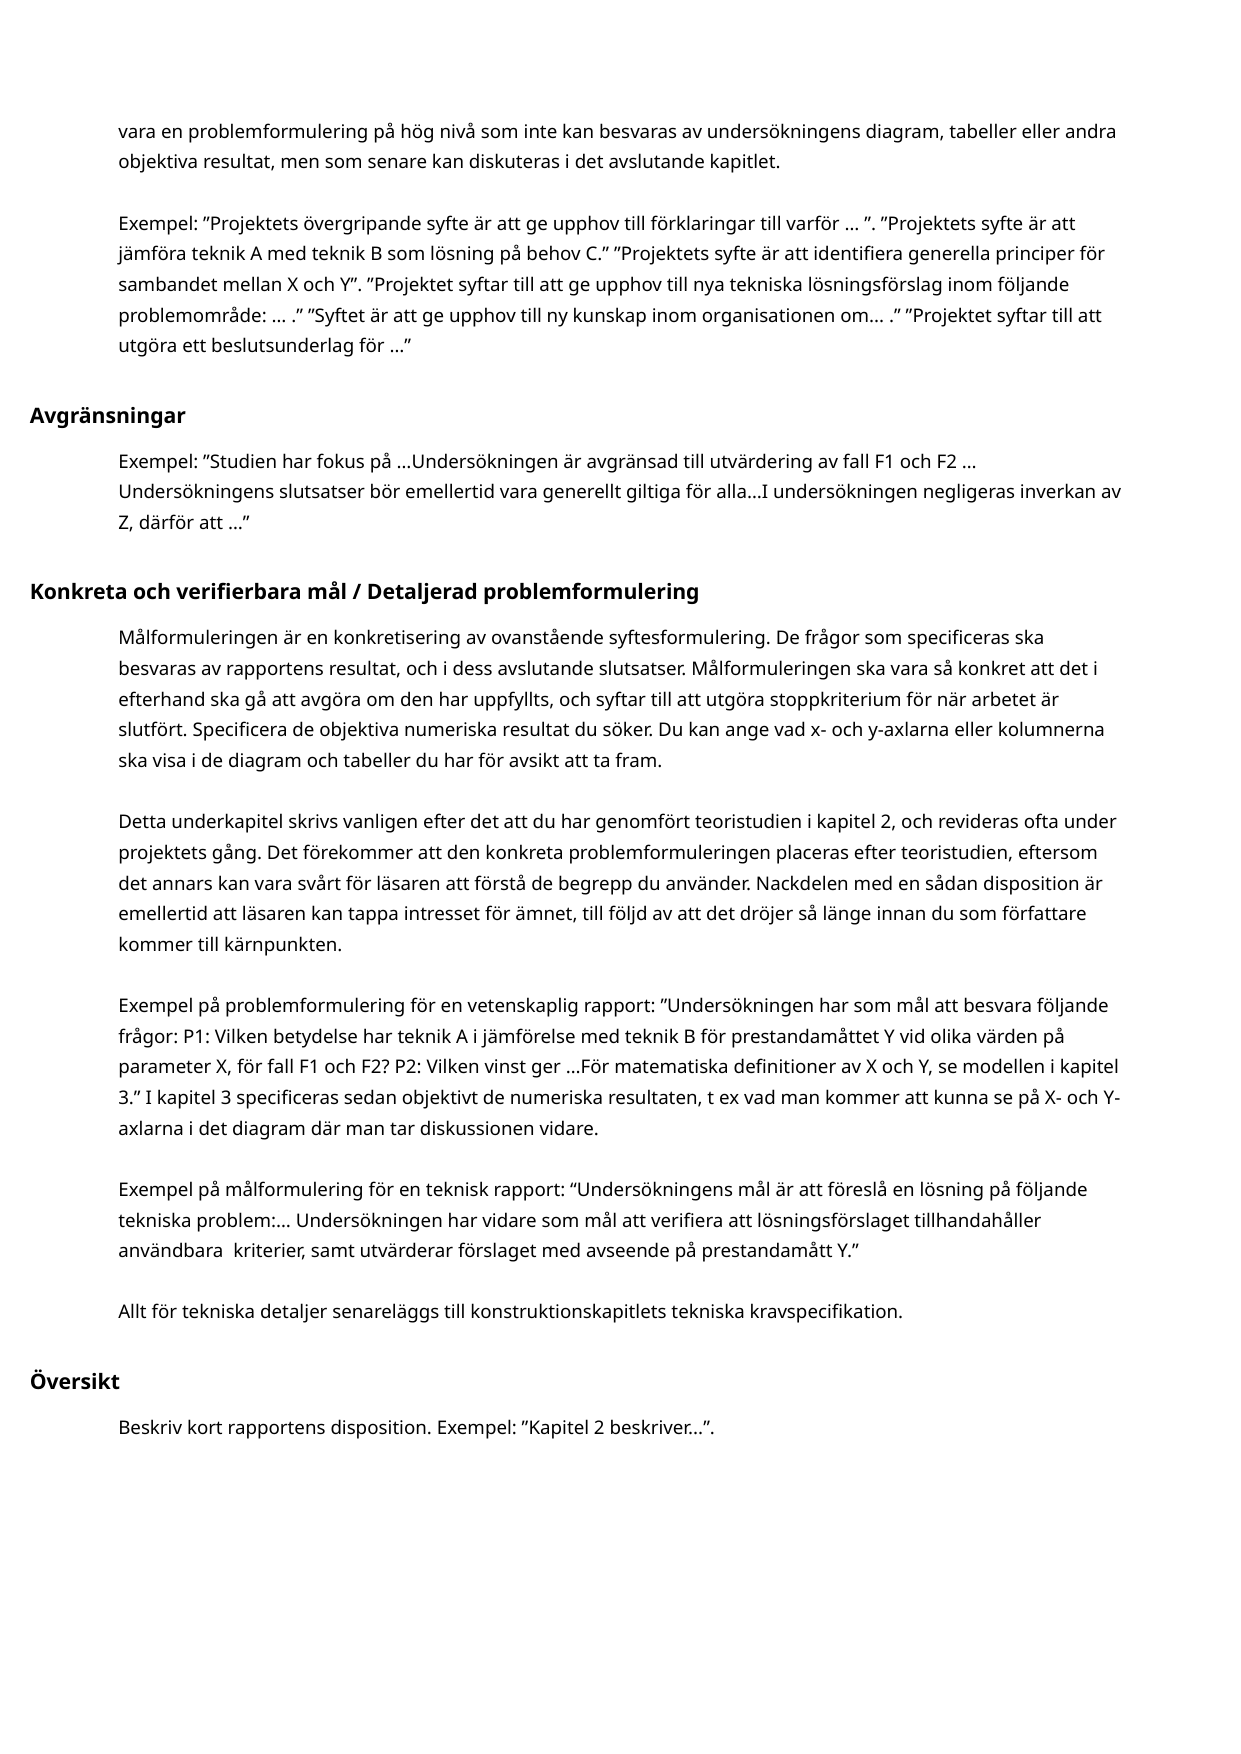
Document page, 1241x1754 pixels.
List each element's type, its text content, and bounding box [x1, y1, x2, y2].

text Exempel på målformulering för en teknisk rapport: “Undersökningens mål är att föreslå en lösning på följande tekniska problem:… Undersökningen har vidare som mål att verifiera att lösningsförslaget tillhandahåller användbara kriterier, samt utvärderar förslaget med avseende på prestandamått Y.” [118, 1176, 1122, 1263]
subtitle Avgränsningar [29, 400, 1122, 429]
text Beskriv kort rapportens disposition. Exempel: ”Kapitel 2 beskriver...”. [118, 1414, 1122, 1440]
text Exempel: ”Projektets övergripande syfte är att ge upphov till förklaringar till varför … ”. ”Projektets syfte är att jämföra teknik A med teknik B som lösning på behov C.” ”Projektets syfte är att identifiera generella principer för sambandet mellan X och Y”. ”Projektet syftar till att ge upphov till nya tekniska lösningsförslag inom följande problemområde: … .” ”Syftet är att ge upphov till ny kunskap inom organisationen om... .” ”Projektet syftar till att utgöra ett beslutsunderlag för …” [118, 210, 1122, 358]
subtitle Konkreta och verifierbara mål / Detaljerad problemformulering [29, 577, 1122, 606]
text Exempel på problemformulering för en vetenskaplig rapport: ”Undersökningen har som mål att besvara följande frågor: P1: Vilken betydelse har teknik A i jämförelse med teknik B för prestandamåttet Y vid olika värden på parameter X, för fall F1 och F2? P2: Vilken vinst ger …För matematiska definitioner av X och Y, se modellen i kapitel 3.” I kapitel 3 specificeras sedan objektivt de numeriska resultaten, t ex vad man kommer att kunna se på X- och Y-axlarna i det diagram där man tar diskussionen vidare. [118, 992, 1122, 1140]
text Allt för tekniska detaljer senareläggs till konstruktionskapitlets tekniska kravspecifikation. [118, 1299, 1122, 1324]
text vara en problemformulering på hög nivå som inte kan besvaras av undersökningens diagram, tabeller eller andra objektiva resultat, men som senare kan diskuteras i det avslutande kapitlet. [118, 118, 1122, 174]
text Exempel: ”Studien har fokus på …Undersökningen är avgränsad till utvärdering av fall F1 och F2 …Undersökningens slutsatser bör emellertid vara generellt giltiga för alla…I undersökningen negligeras inverkan av Z, därför att …” [118, 448, 1122, 535]
text Detta underkapitel skrivs vanligen efter det att du har genomfört teoristudien i kapitel 2, och revideras ofta under projektets gång. Det förekommer att den konkreta problemformuleringen placeras efter teoristudien, eftersom det annars kan vara svårt för läsaren att förstå de begrepp du använder. Nackdelen med en sådan disposition är emellertid att läsaren kan tappa intresset för ämnet, till följd av att det dröjer så länge innan du som författare kommer till kärnpunkten. [118, 808, 1122, 957]
text Målformuleringen är en konkretisering av ovanstående syftesformulering. De frågor som specificeras ska besvaras av rapportens resultat, och i dess avslutande slutsatser. Målformuleringen ska vara så konkret att det i efterhand ska gå att avgöra om den har uppfyllts, och syftar till att utgöra stoppkriterium för när arbetet är slutfört. Specificera de objektiva numeriska resultat du söker. Du kan ange vad x- och y-axlarna eller kolumnerna ska visa i de diagram och tabeller du har för avsikt att ta fram. [118, 625, 1122, 773]
subtitle Översikt [29, 1367, 1122, 1396]
